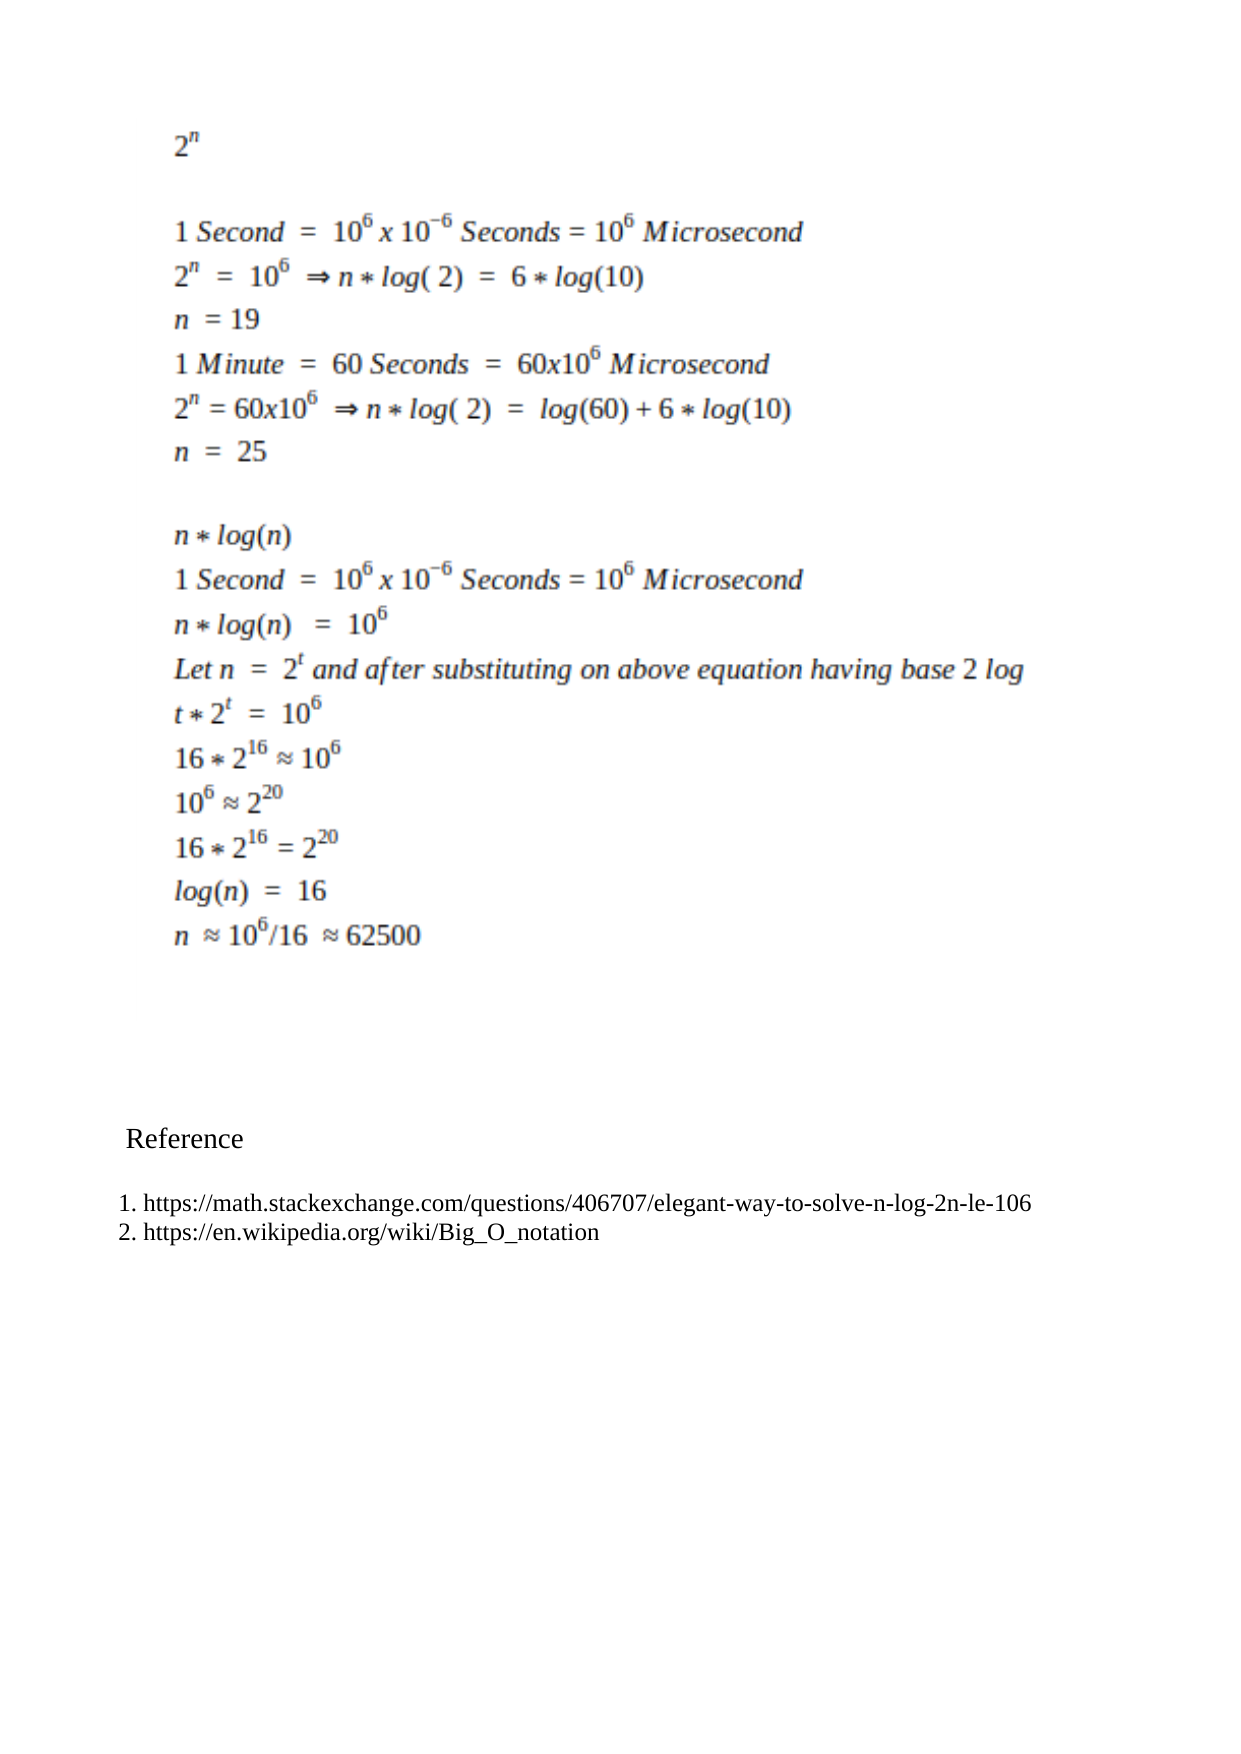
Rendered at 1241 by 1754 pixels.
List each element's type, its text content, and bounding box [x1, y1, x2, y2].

picture [135, 118, 1105, 1021]
text Reference [118, 1121, 1122, 1155]
text 1. https://math.stackexchange.com/questions/406707/elegant-way-to-solve-n-log-2n-le-106 [118, 1188, 1122, 1217]
text 2. https://en.wikipedia.org/wiki/Big_O_notation [118, 1217, 1122, 1246]
